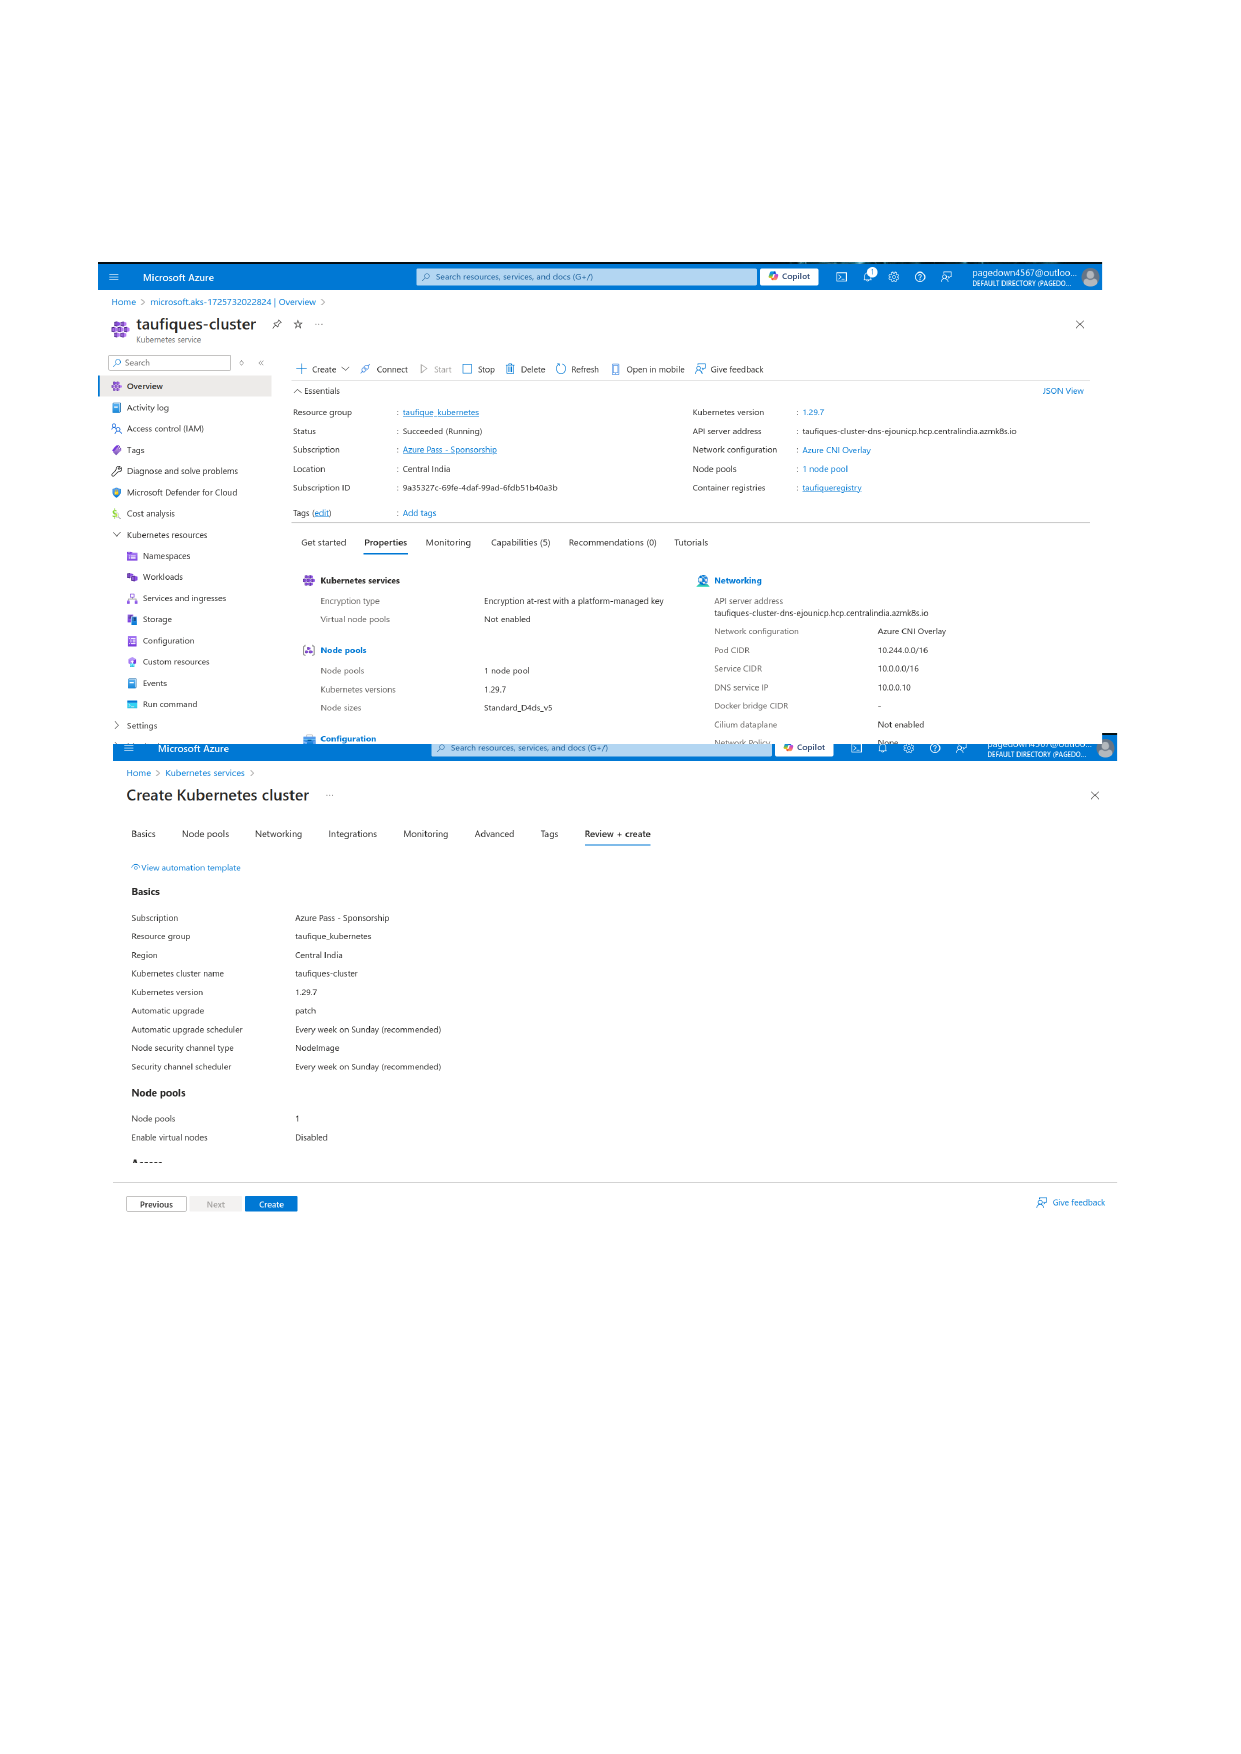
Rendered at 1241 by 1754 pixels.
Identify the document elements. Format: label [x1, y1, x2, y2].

picture [98, 262, 1118, 1215]
